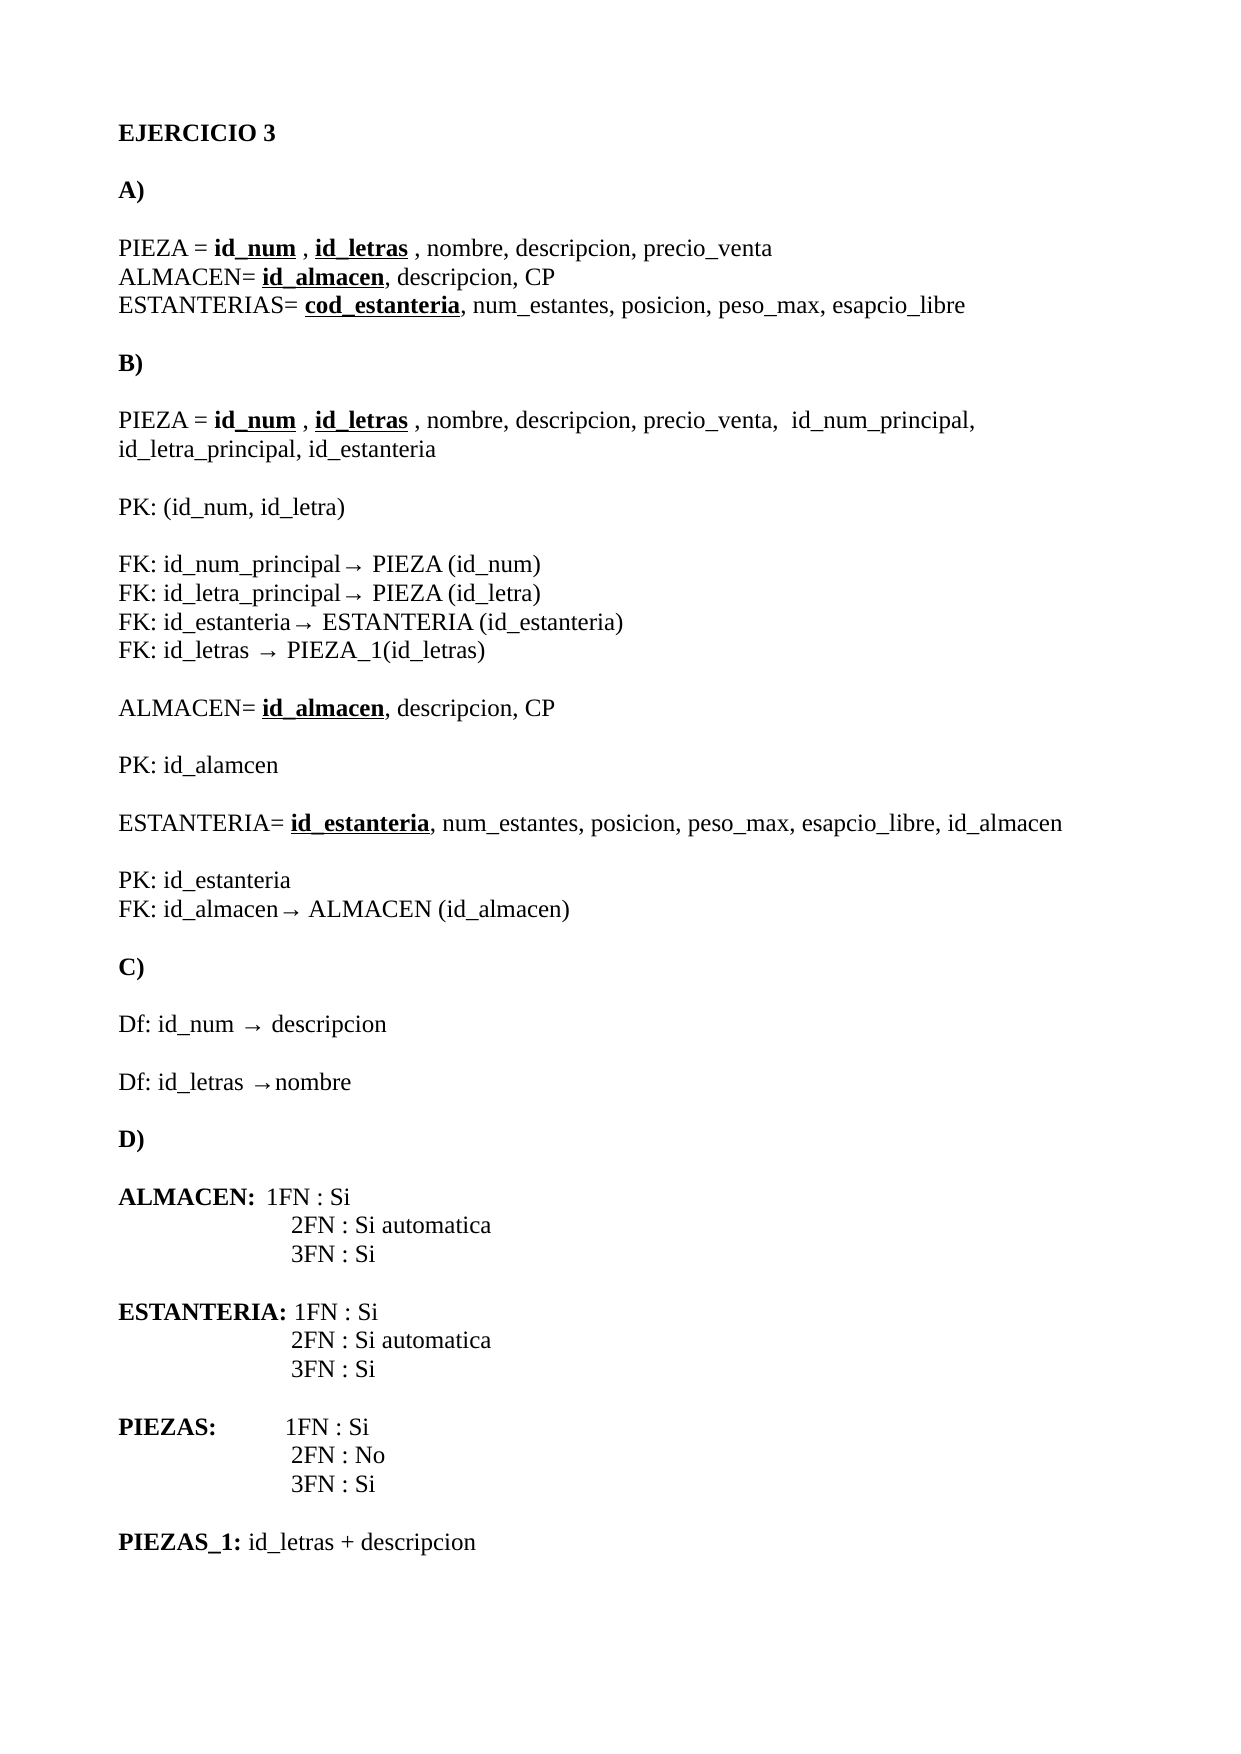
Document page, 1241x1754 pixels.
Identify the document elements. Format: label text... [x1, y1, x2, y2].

text ALMACEN= id_almacen, descripcion, CP [118, 693, 1122, 722]
text ESTANTERIA: 1FN : Si [118, 1297, 1122, 1326]
text FK: id_almacen→ ALMACEN (id_almacen) [118, 894, 1122, 923]
text FK: id_estanteria→ ESTANTERIA (id_estanteria) [118, 607, 1122, 636]
text 3FN : Si [118, 1239, 1122, 1268]
text PIEZAS_1: id_letras + descripcion [118, 1527, 1122, 1556]
text 2FN : Si automatica [118, 1326, 1122, 1354]
text 3FN : Si [118, 1469, 1122, 1498]
text EJERCICIO 3 [118, 118, 1122, 147]
text C) [118, 952, 1122, 981]
text PK: (id_num, id_letra) [118, 492, 1122, 521]
text ESTANTERIAS= cod_estanteria, num_estantes, posicion, peso_max, esapcio_libre [118, 291, 1122, 319]
text FK: id_num_principal→ PIEZA (id_num) [118, 549, 1122, 578]
text PIEZA = id_num , id_letras , nombre, descripcion, precio_venta [118, 233, 1122, 262]
text A) [118, 176, 1122, 204]
text ALMACEN= id_almacen, descripcion, CP [118, 262, 1122, 291]
text PIEZAS: 1FN : Si [118, 1412, 1122, 1441]
text Df: id_letras →nombre [118, 1067, 1122, 1096]
text ESTANTERIA= id_estanteria, num_estantes, posicion, peso_max, esapcio_libre, id_almacen [118, 808, 1122, 837]
text 2FN : No [118, 1441, 1122, 1469]
text Df: id_num → descripcion [118, 1009, 1122, 1038]
text FK: id_letras → PIEZA_1(id_letras) [118, 636, 1122, 664]
text PIEZA = id_num , id_letras , nombre, descripcion, precio_venta, id_num_principal, id_letra_principal, id_estanteria [118, 406, 1122, 463]
text FK: id_letra_principal→ PIEZA (id_letra) [118, 578, 1122, 607]
text 2FN : Si automatica [118, 1211, 1122, 1239]
text PK: id_alamcen [118, 751, 1122, 779]
text B) [118, 348, 1122, 377]
text D) [118, 1124, 1122, 1153]
text 3FN : Si [118, 1354, 1122, 1383]
text PK: id_estanteria [118, 866, 1122, 894]
text ALMACEN: 1FN : Si [118, 1182, 1122, 1211]
